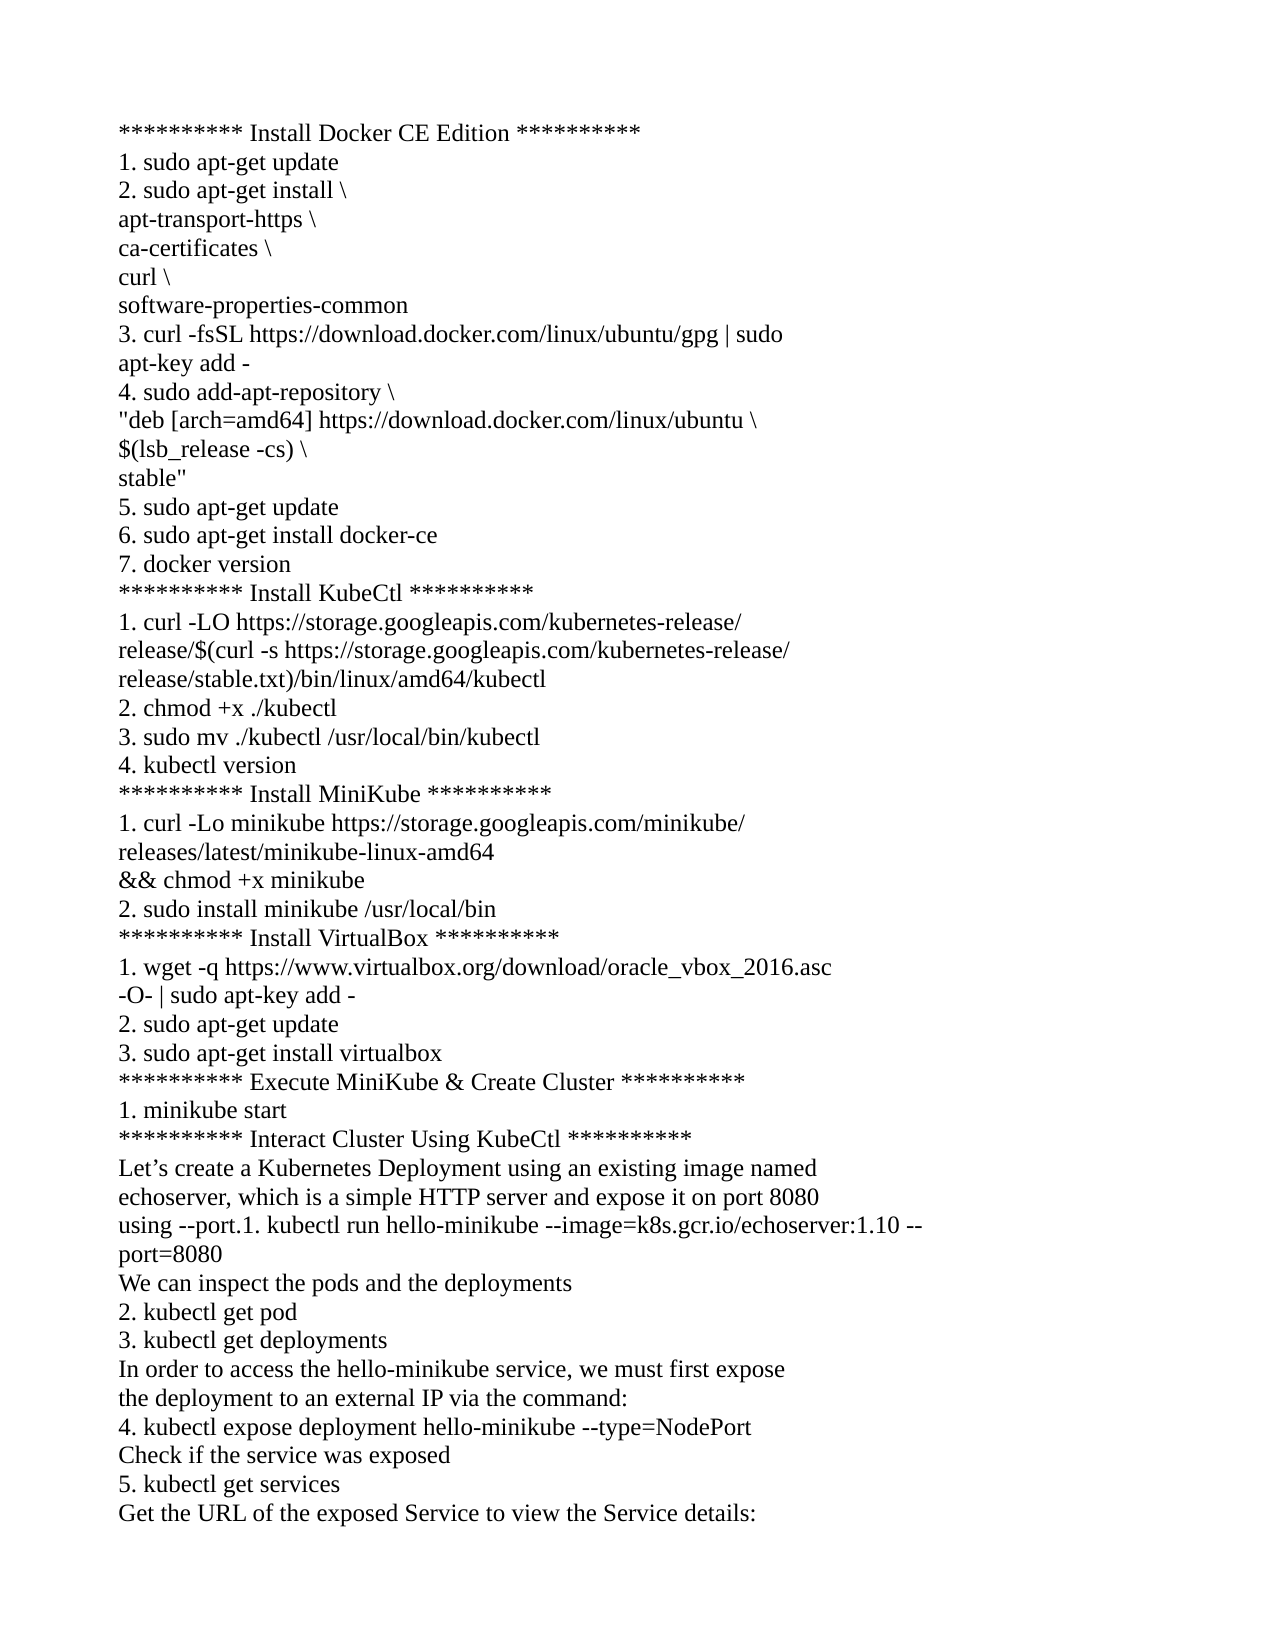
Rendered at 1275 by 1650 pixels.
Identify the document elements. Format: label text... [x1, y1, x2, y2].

text 4. kubectl version [118, 751, 1157, 779]
text ********** Install MiniKube ********** [118, 779, 1157, 808]
text 3. sudo apt-get install virtualbox [118, 1038, 1157, 1067]
text Let’s create a Kubernetes Deployment using an existing image named [118, 1153, 1157, 1182]
text In order to access the hello-minikube service, we must first expose [118, 1354, 1157, 1383]
text using --port.1. kubectl run hello-minikube --image=k8s.gcr.io/echoserver:1.10 -- [118, 1211, 1157, 1239]
text echoserver, which is a simple HTTP server and expose it on port 8080 [118, 1182, 1157, 1211]
text 2. sudo apt-get install \ [118, 176, 1157, 204]
text Check if the service was exposed [118, 1441, 1157, 1469]
text Get the URL of the exposed Service to view the Service details: [118, 1498, 1157, 1527]
text 5. kubectl get services [118, 1469, 1157, 1498]
text 2. sudo apt-get update [118, 1009, 1157, 1038]
text port=8080 [118, 1239, 1157, 1268]
text 3. curl -fsSL https://download.docker.com/linux/ubuntu/gpg | sudo [118, 319, 1157, 348]
text software-properties-common [118, 291, 1157, 319]
text ca-certificates \ [118, 233, 1157, 262]
text ********** Install Docker CE Edition ********** [118, 118, 1157, 147]
text -O- | sudo apt-key add - [118, 981, 1157, 1009]
text 5. sudo apt-get update [118, 492, 1157, 521]
text 4. kubectl expose deployment hello-minikube --type=NodePort [118, 1412, 1157, 1441]
text 6. sudo apt-get install docker-ce [118, 521, 1157, 549]
text ********** Install VirtualBox ********** [118, 923, 1157, 952]
text 3. kubectl get deployments [118, 1326, 1157, 1354]
text 1. minikube start [118, 1096, 1157, 1124]
text && chmod +x minikube [118, 866, 1157, 894]
text ********** Execute MiniKube & Create Cluster ********** [118, 1067, 1157, 1096]
text 1. wget -q https://www.virtualbox.org/download/oracle_vbox_2016.asc [118, 952, 1157, 981]
text apt-transport-https \ [118, 204, 1157, 233]
text release/$(curl -s https://storage.googleapis.com/kubernetes-release/ [118, 636, 1157, 664]
text 1. curl -LO https://storage.googleapis.com/kubernetes-release/ [118, 607, 1157, 636]
text the deployment to an external IP via the command: [118, 1383, 1157, 1412]
text 7. docker version [118, 549, 1157, 578]
text 1. sudo apt-get update [118, 147, 1157, 176]
text ********** Interact Cluster Using KubeCtl ********** [118, 1124, 1157, 1153]
text We can inspect the pods and the deployments [118, 1268, 1157, 1297]
text 2. kubectl get pod [118, 1297, 1157, 1326]
text $(lsb_release -cs) \ [118, 434, 1157, 463]
text 1. curl -Lo minikube https://storage.googleapis.com/minikube/ [118, 808, 1157, 837]
text ********** Install KubeCtl ********** [118, 578, 1157, 607]
text "deb [arch=amd64] https://download.docker.com/linux/ubuntu \ [118, 406, 1157, 434]
text curl \ [118, 262, 1157, 291]
text apt-key add - [118, 348, 1157, 377]
text release/stable.txt)/bin/linux/amd64/kubectl [118, 664, 1157, 693]
text 2. chmod +x ./kubectl [118, 693, 1157, 722]
text 4. sudo add-apt-repository \ [118, 377, 1157, 406]
text 2. sudo install minikube /usr/local/bin [118, 894, 1157, 923]
text releases/latest/minikube-linux-amd64 [118, 837, 1157, 866]
text stable" [118, 463, 1157, 492]
text 3. sudo mv ./kubectl /usr/local/bin/kubectl [118, 722, 1157, 751]
